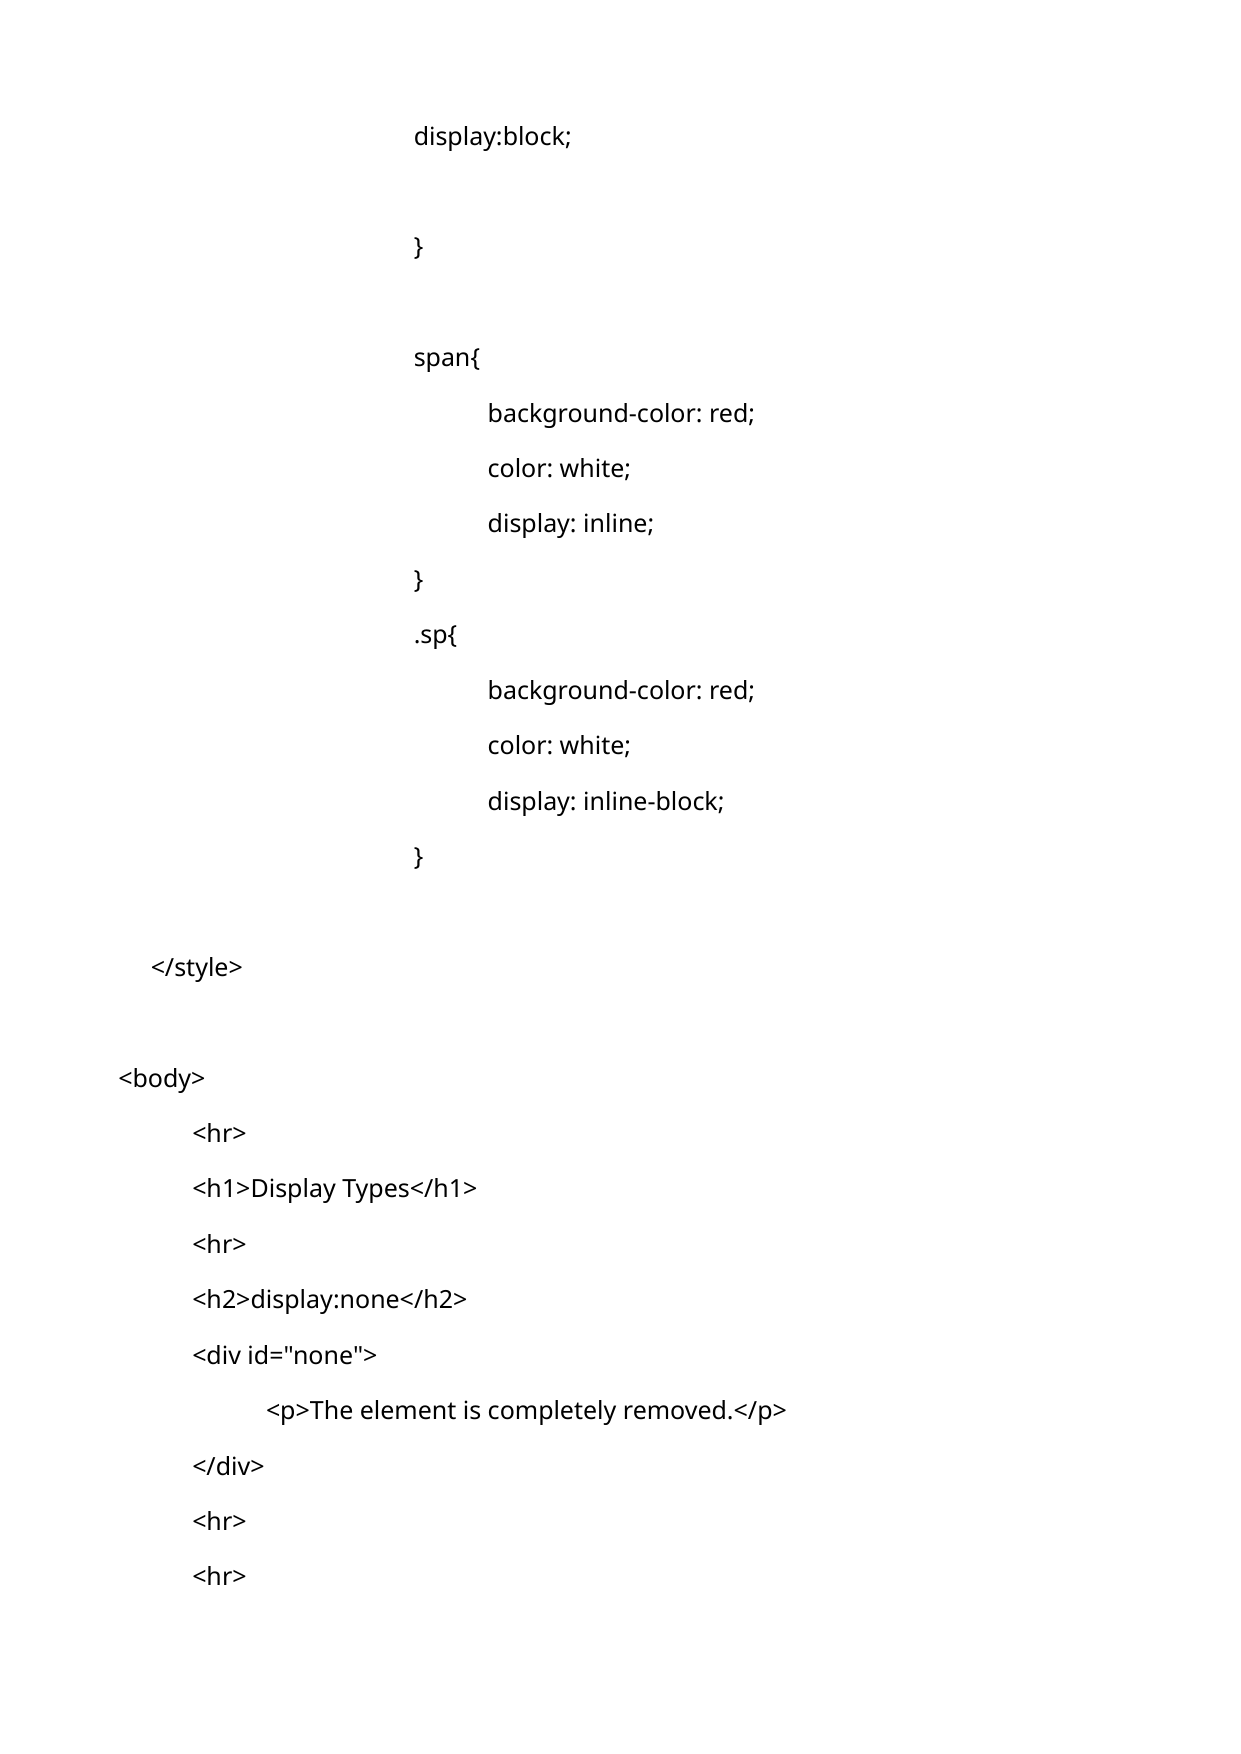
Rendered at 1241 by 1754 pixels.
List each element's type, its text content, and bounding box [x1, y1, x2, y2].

text } [118, 561, 1122, 596]
text display: inline-block; [118, 783, 1122, 817]
text color: white; [118, 728, 1122, 762]
text <div id="none"> [118, 1337, 1122, 1371]
text </style> [118, 949, 1122, 983]
text color: white; [118, 451, 1122, 485]
text } [118, 838, 1122, 873]
text <hr> [118, 1503, 1122, 1538]
text } [118, 229, 1122, 263]
text <p>The element is completely removed.</p> [118, 1393, 1122, 1427]
text span{ [118, 340, 1122, 374]
text background-color: red; [118, 395, 1122, 429]
text <hr> [118, 1226, 1122, 1261]
text display: inline; [118, 506, 1122, 540]
text .sp{ [118, 617, 1122, 651]
text display:block; [118, 118, 1122, 152]
text <hr> [118, 1116, 1122, 1150]
text <h2>display:none</h2> [118, 1282, 1122, 1316]
text <body> [118, 1060, 1122, 1094]
text <hr> [118, 1559, 1122, 1593]
text <h1>Display Types</h1> [118, 1171, 1122, 1205]
text </div> [118, 1448, 1122, 1482]
text background-color: red; [118, 672, 1122, 706]
